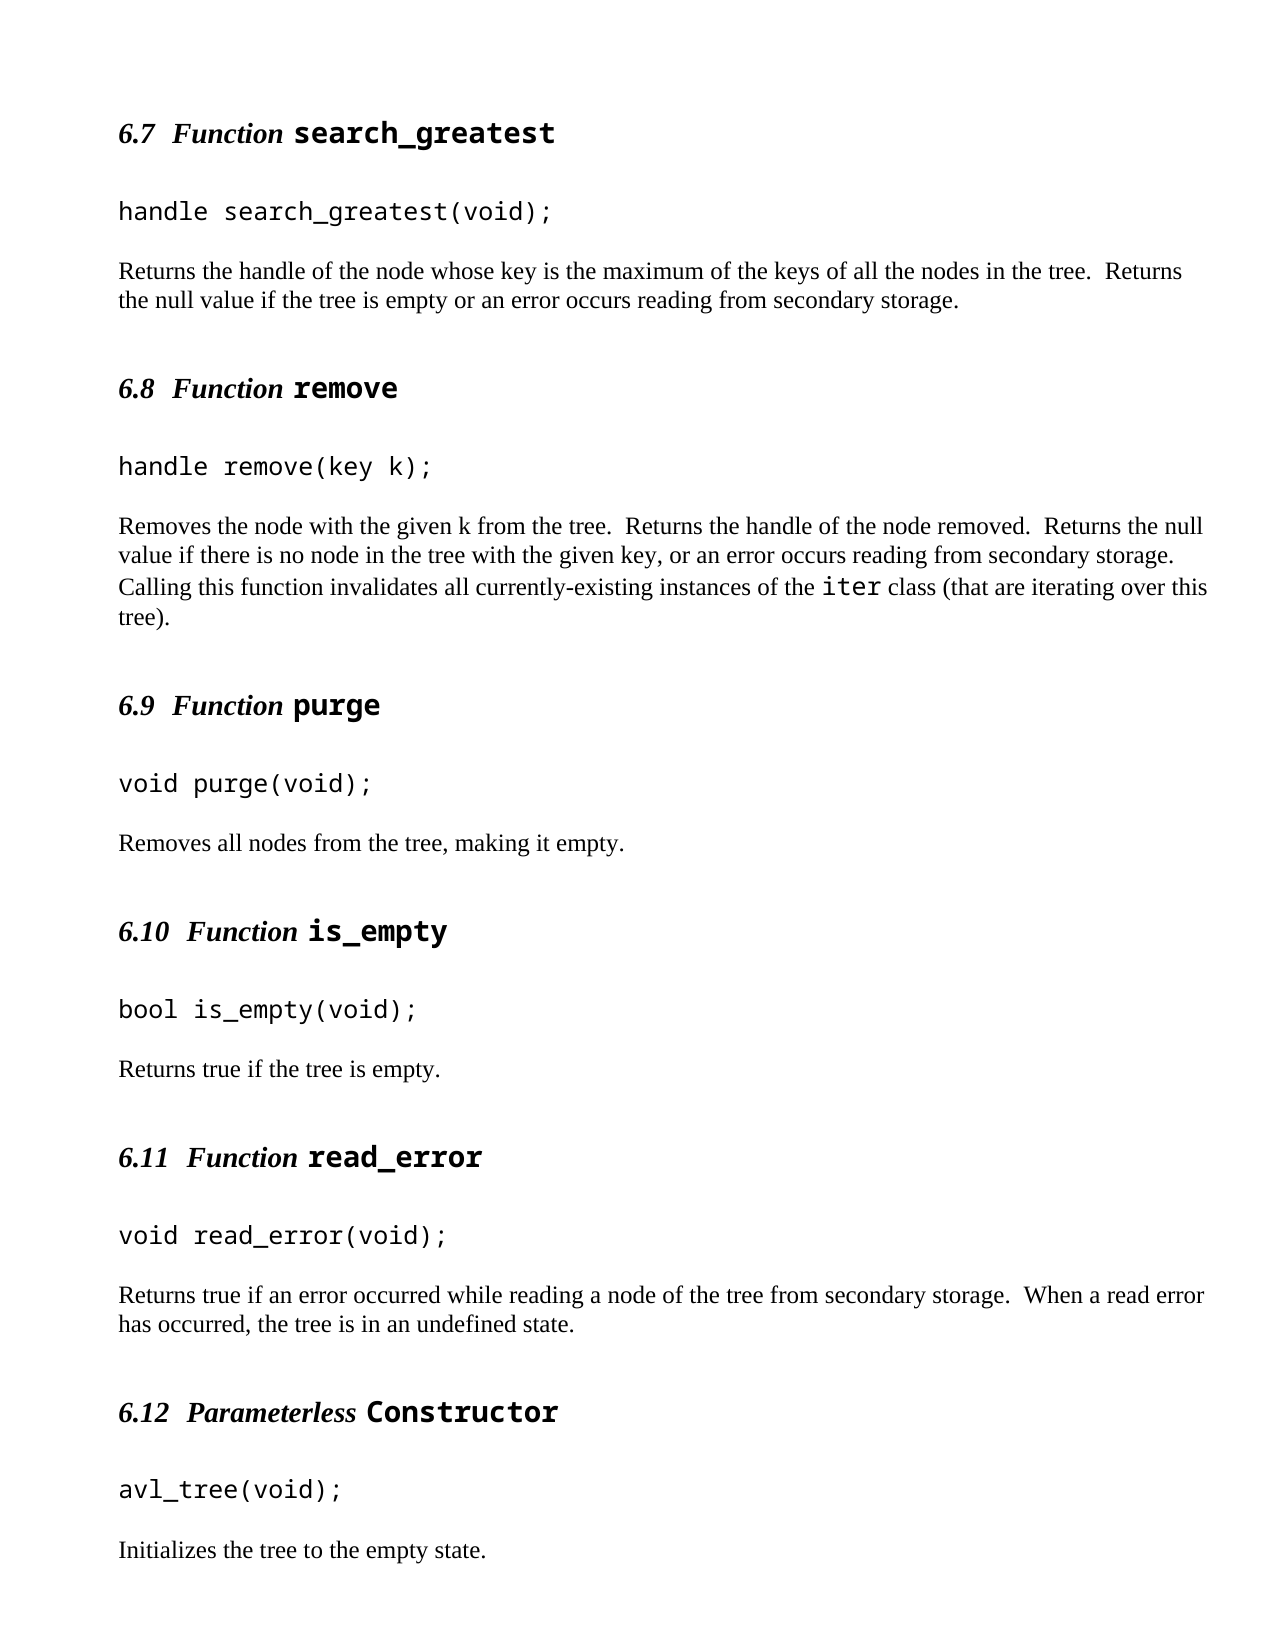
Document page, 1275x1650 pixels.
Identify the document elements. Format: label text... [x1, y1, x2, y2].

text void read_error(void); [118, 1217, 1216, 1252]
text handle remove(key k); [118, 448, 1216, 482]
text bool is_empty(void); [118, 992, 1216, 1026]
text Removes the node with the given k from the tree. Returns the handle of the node removed. Returns the null value if there is no node in the tree with the given key, or an error occurs reading from secondary storage. Calling this function invalidates all currently-existing instances of the iter class (that are iterating over this tree). [118, 511, 1216, 631]
subtitle 6.8 Function remove [118, 363, 1216, 407]
text avl_tree(void); [118, 1472, 1216, 1506]
text Removes all nodes from the tree, making it empty. [118, 828, 1216, 857]
text Returns true if an error occurred while reading a node of the tree from secondary storage. When a read error has occurred, the tree is in an undefined state. [118, 1280, 1216, 1338]
subtitle 6.11 Function read_error [118, 1133, 1216, 1176]
text Returns true if the tree is empty. [118, 1054, 1216, 1083]
subtitle 6.9 Function purge [118, 681, 1216, 724]
text handle search_greatest(void); [118, 193, 1216, 227]
text Initializes the tree to the empty state. [118, 1535, 1216, 1564]
subtitle 6.12 Parameterless Constructor [118, 1387, 1216, 1431]
subtitle 6.10 Function is_empty [118, 907, 1216, 950]
subtitle 6.7 Function search_greatest [118, 109, 1216, 152]
text Returns the handle of the node whose key is the maximum of the keys of all the nodes in the tree. Returns the null value if the tree is empty or an error occurs reading from secondary storage. [118, 256, 1216, 314]
text void purge(void); [118, 766, 1216, 800]
